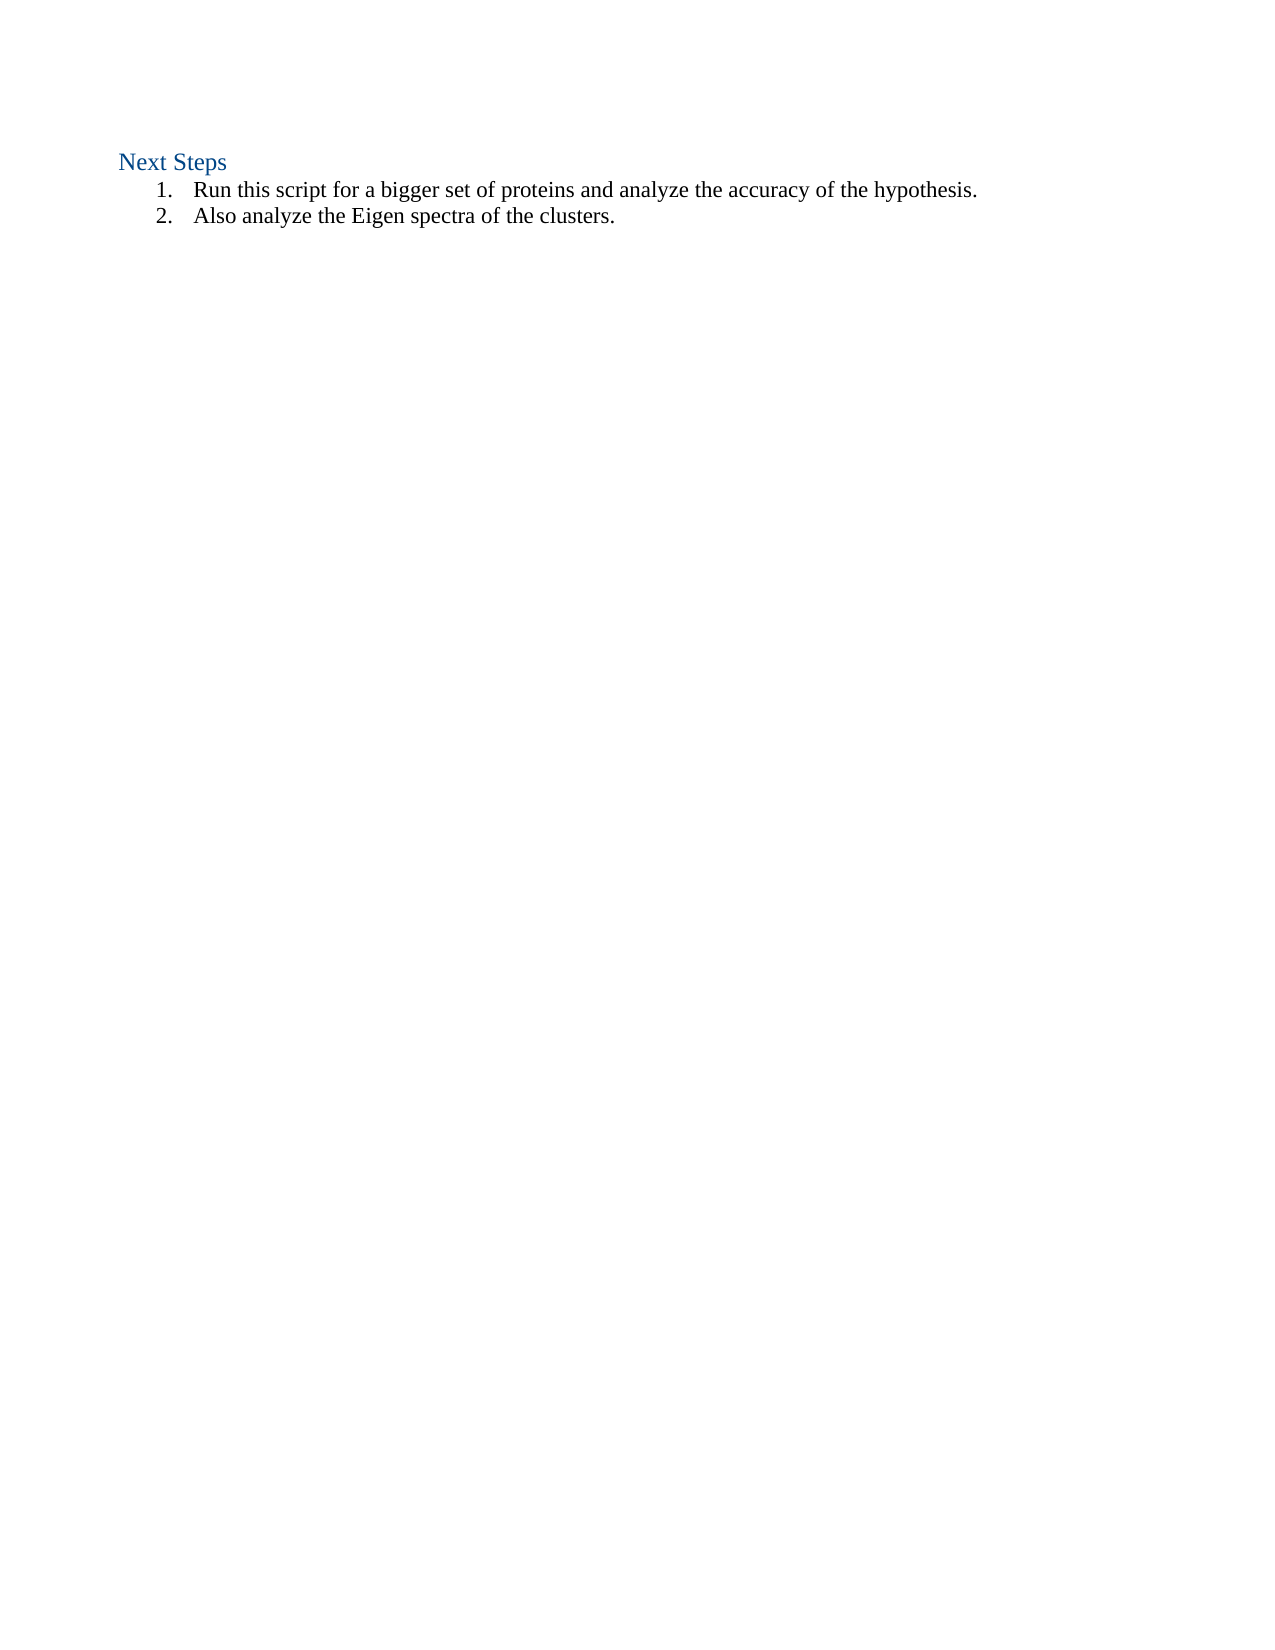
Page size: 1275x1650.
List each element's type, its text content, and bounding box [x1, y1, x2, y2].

text Next Steps [118, 147, 1157, 176]
list Run this script for a bigger set of proteins and analyze the accuracy of the hypothesis. [156, 176, 1157, 202]
list Also analyze the Eigen spectra of the clusters. [156, 202, 1157, 228]
